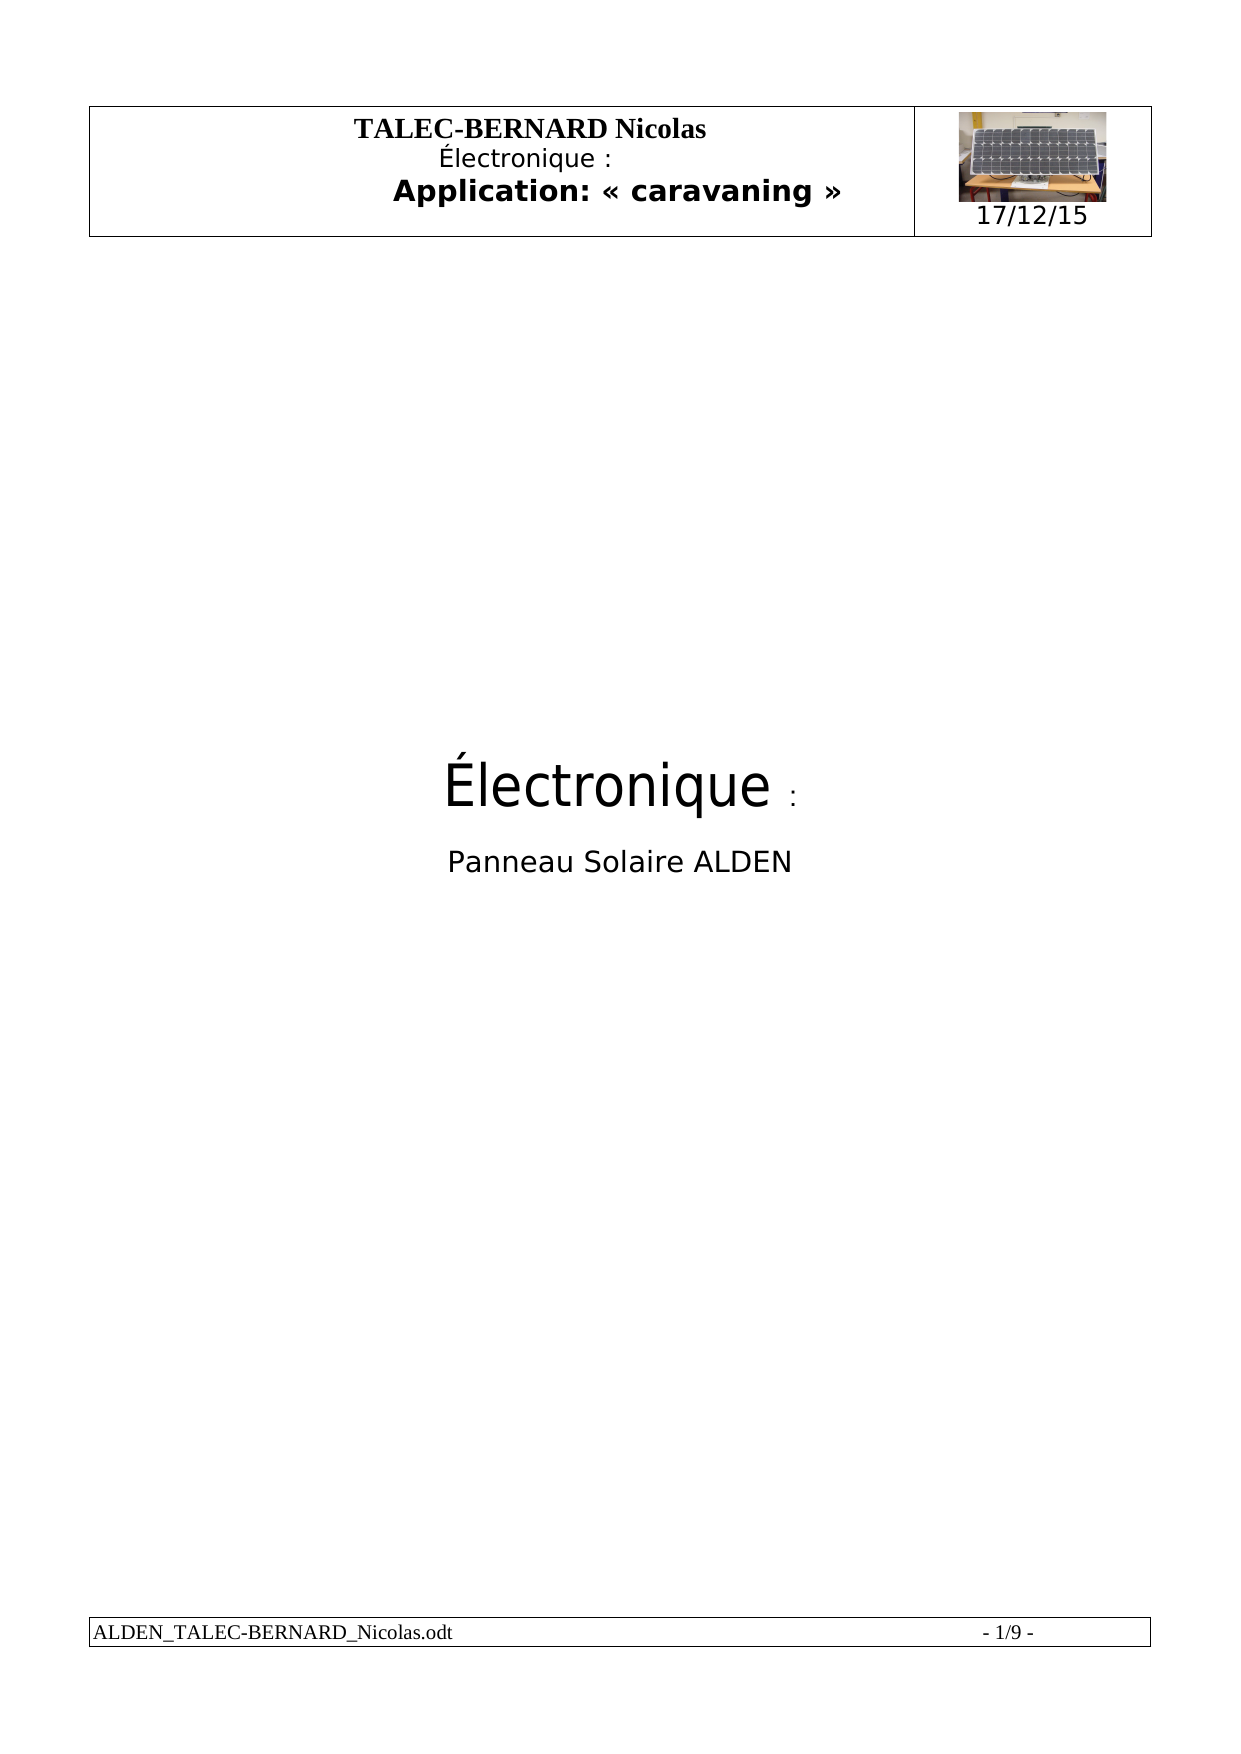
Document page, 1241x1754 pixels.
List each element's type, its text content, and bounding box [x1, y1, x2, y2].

subtitle Panneau Solaire ALDEN [89, 845, 1151, 879]
picture [958, 112, 1107, 202]
subtitle Électronique : [89, 752, 1151, 820]
